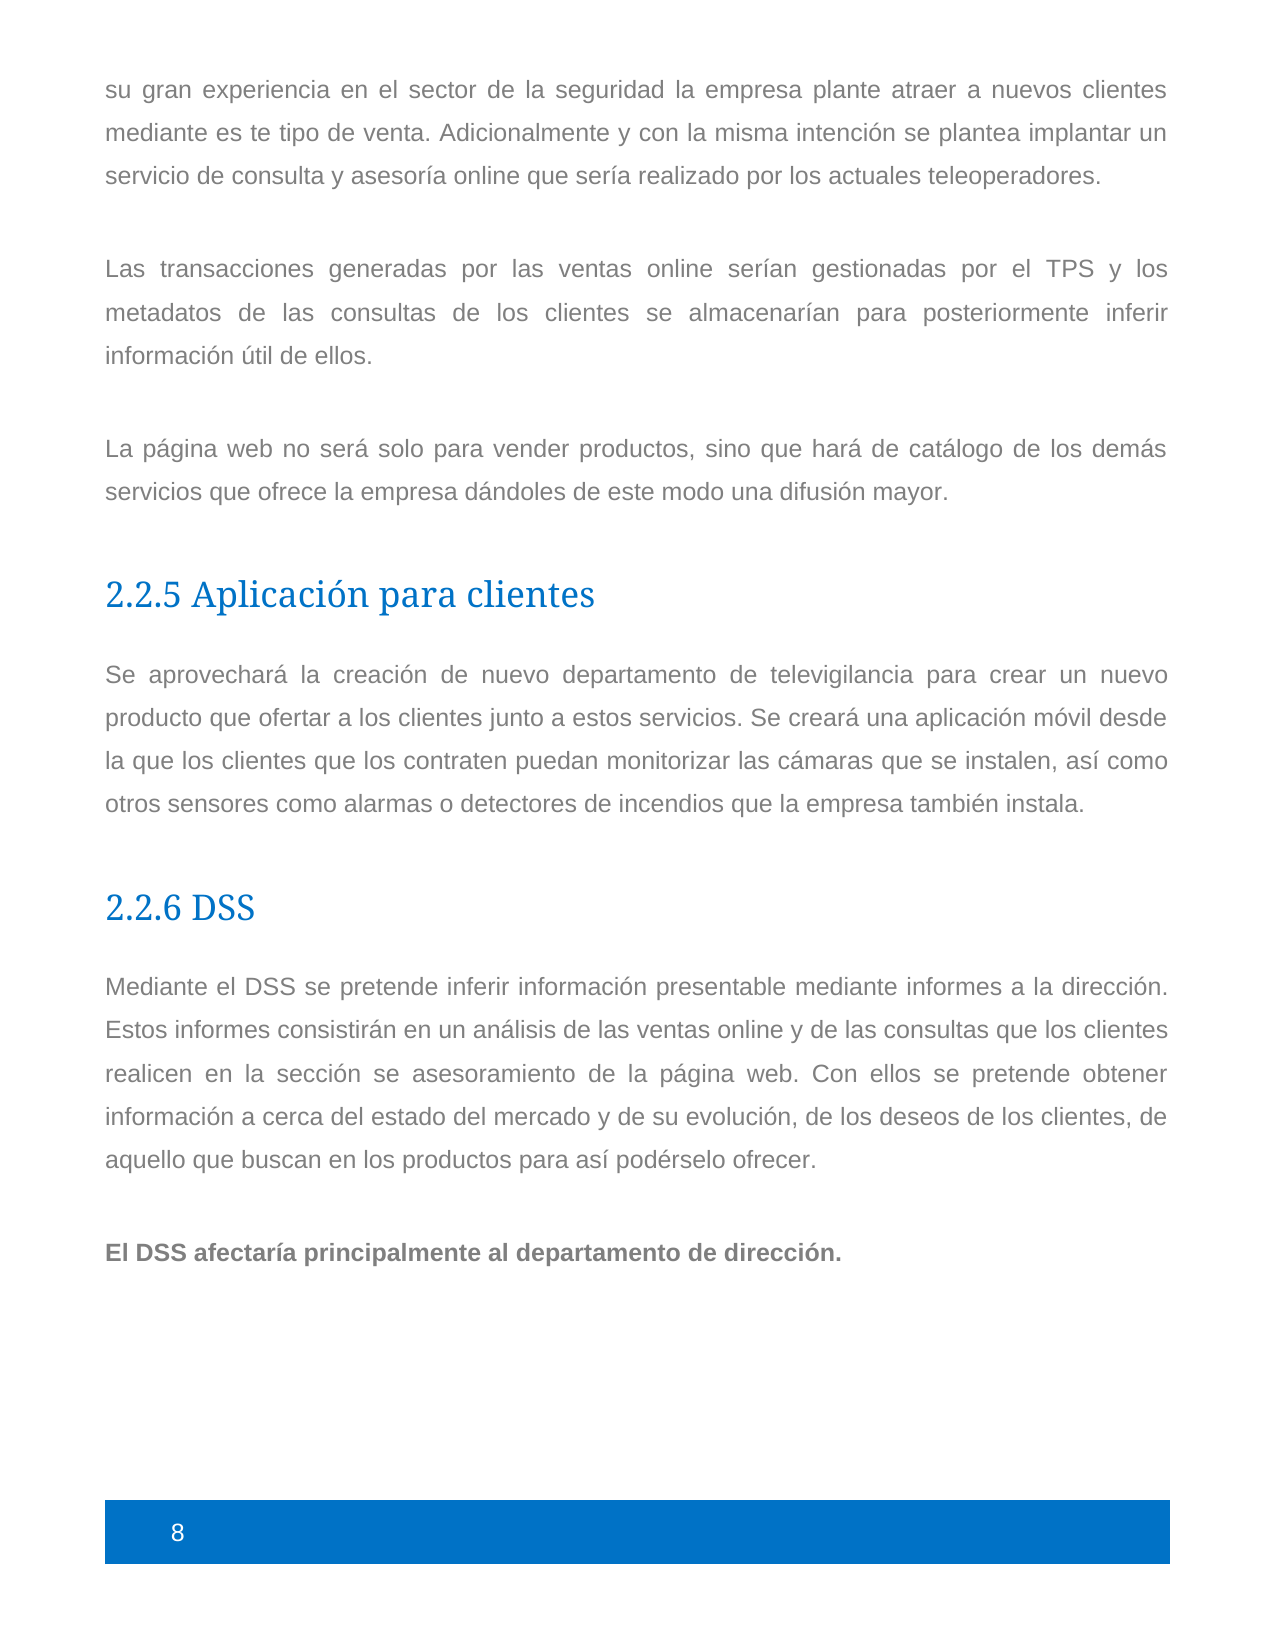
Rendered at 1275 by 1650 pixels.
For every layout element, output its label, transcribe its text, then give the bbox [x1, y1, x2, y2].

text Mediante el DSS se pretende inferir información presentable mediante informes a la dirección. Estos informes consistirán en un análisis de las ventas online y de las consultas que los clientes realicen en la sección se asesoramiento de la página web. Con ellos se pretende obtener información a cerca del estado del mercado y de su evolución, de los deseos de los clientes, de aquello que buscan en los productos para así podérselo ofrecer. [105, 972, 1170, 1173]
text La página web no será solo para vender productos, sino que hará de catálogo de los demás servicios que ofrece la empresa dándoles de este modo una difusión mayor. [105, 434, 1170, 506]
text su gran experiencia en el sector de la seguridad la empresa plante atraer a nuevos clientes mediante es te tipo de venta. Adicionalmente y con la misma intención se plantea implantar un servicio de consulta y asesoría online que sería realizado por los actuales teleoperadores. [105, 75, 1170, 190]
text Se aprovechará la creación de nuevo departamento de televigilancia para crear un nuevo producto que ofertar a los clientes junto a estos servicios. Se creará una aplicación móvil desde la que los clientes que los contraten puedan monitorizar las cámaras que se instalen, así como otros sensores como alarmas o detectores de incendios que la empresa también instala. [105, 660, 1170, 818]
subtitle 2.2.5 Aplicación para clientes [105, 570, 1170, 618]
text El DSS afectaría principalmente al departamento de dirección. [105, 1238, 1170, 1267]
subtitle 2.2.6 DSS [105, 882, 1170, 931]
text Las transacciones generadas por las ventas online serían gestionadas por el TPS y los metadatos de las consultas de los clientes se almacenarían para posteriormente inferir información útil de ellos. [105, 254, 1170, 369]
